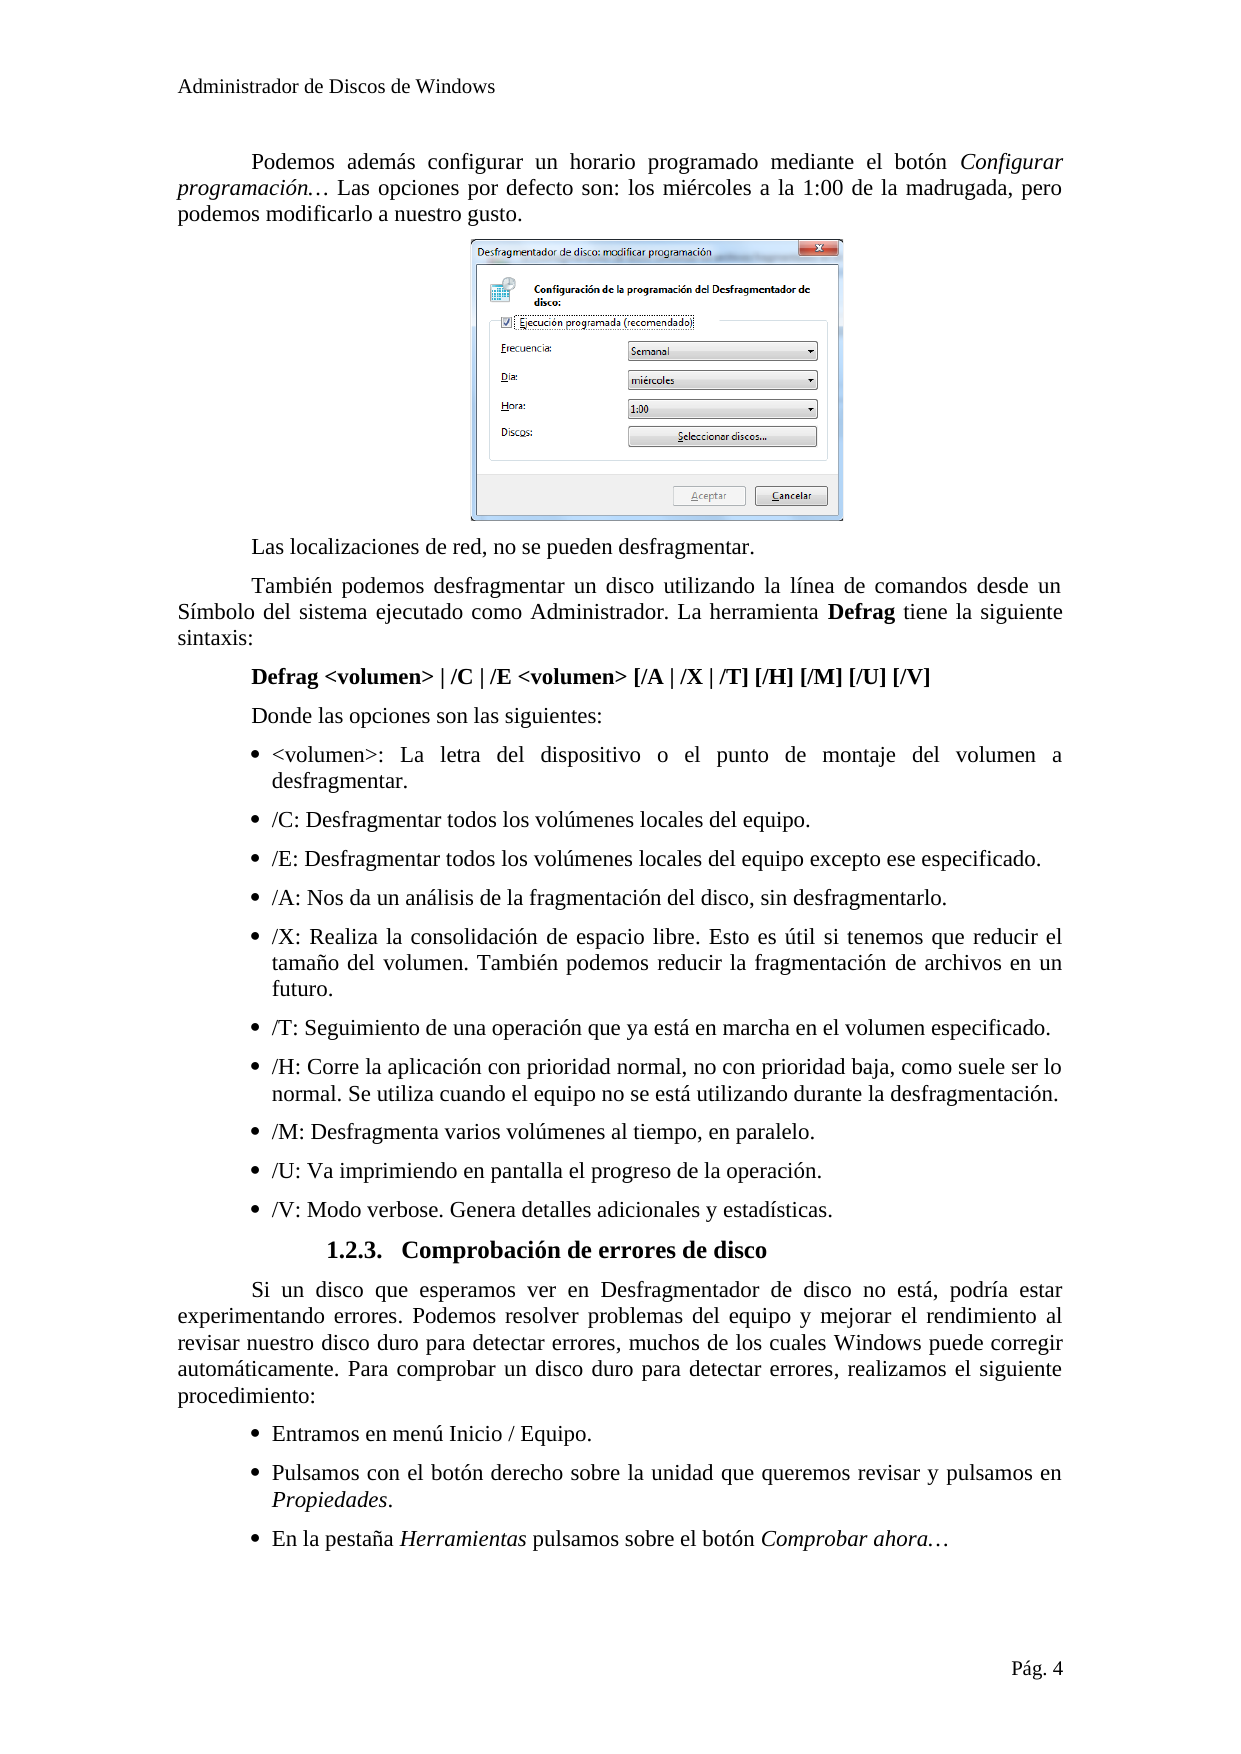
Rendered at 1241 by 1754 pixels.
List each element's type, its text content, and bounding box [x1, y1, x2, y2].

list /V: Modo verbose. Genera detalles adicionales y estadísticas. [251, 1196, 1063, 1222]
list /A: Nos da un análisis de la fragmentación del disco, sin desfragmentarlo. [251, 884, 1063, 910]
list /X: Realiza la consolidación de espacio libre. Esto es útil si tenemos que reducir el tamaño del volumen. También podemos reducir la fragmentación de archivos en un futuro. [251, 923, 1063, 1002]
subtitle Comprobación de errores de disco [326, 1235, 1063, 1264]
list /U: Va imprimiendo en pantalla el progreso de la operación. [251, 1157, 1063, 1184]
text También podemos desfragmentar un disco utilizando la línea de comandos desde un Símbolo del sistema ejecutado como Administrador. La herramienta Defrag tiene la siguiente sintaxis: [177, 572, 1063, 651]
list /H: Corre la aplicación con prioridad normal, no con prioridad baja, como suele ser lo normal. Se utiliza cuando el equipo no se está utilizando durante la desfragmentación. [251, 1053, 1063, 1106]
list Pulsamos con el botón derecho sobre la unidad que queremos revisar y pulsamos en Propiedades. [251, 1459, 1063, 1512]
list En la pestaña Herramientas pulsamos sobre el botón Comprobar ahora… [251, 1524, 1063, 1551]
picture [470, 239, 844, 521]
text Las localizaciones de red, no se pueden desfragmentar. [177, 533, 1063, 559]
list Entramos en menú Inicio / Equipo. [251, 1421, 1063, 1447]
text Podemos además configurar un horario programado mediante el botón Configurar programación… Las opciones por defecto son: los miércoles a la 1:00 de la madrugada, pero podemos modificarlo a nuestro gusto. [177, 148, 1063, 227]
list /C: Desfragmentar todos los volúmenes locales del equipo. [251, 806, 1063, 833]
list <volumen>: La letra del dispositivo o el punto de montaje del volumen a desfragmentar. [251, 741, 1063, 794]
list /M: Desfragmenta varios volúmenes al tiempo, en paralelo. [251, 1118, 1063, 1145]
list /E: Desfragmentar todos los volúmenes locales del equipo excepto ese especificado. [251, 845, 1063, 871]
text Si un disco que esperamos ver en Desfragmentador de disco no está, podría estar experimentando errores. Podemos resolver problemas del equipo y mejorar el rendimiento al revisar nuestro disco duro para detectar errores, muchos de los cuales Windows puede corregir automáticamente. Para comprobar un disco duro para detectar errores, realizamos el siguiente procedimiento: [177, 1276, 1063, 1408]
list /T: Seguimiento de una operación que ya está en marcha en el volumen especificado. [251, 1014, 1063, 1041]
text Defrag <volumen> | /C | /E <volumen> [/A | /X | /T] [/H] [/M] [/U] [/V] [177, 663, 1063, 690]
text Donde las opciones son las siguientes: [177, 702, 1063, 728]
